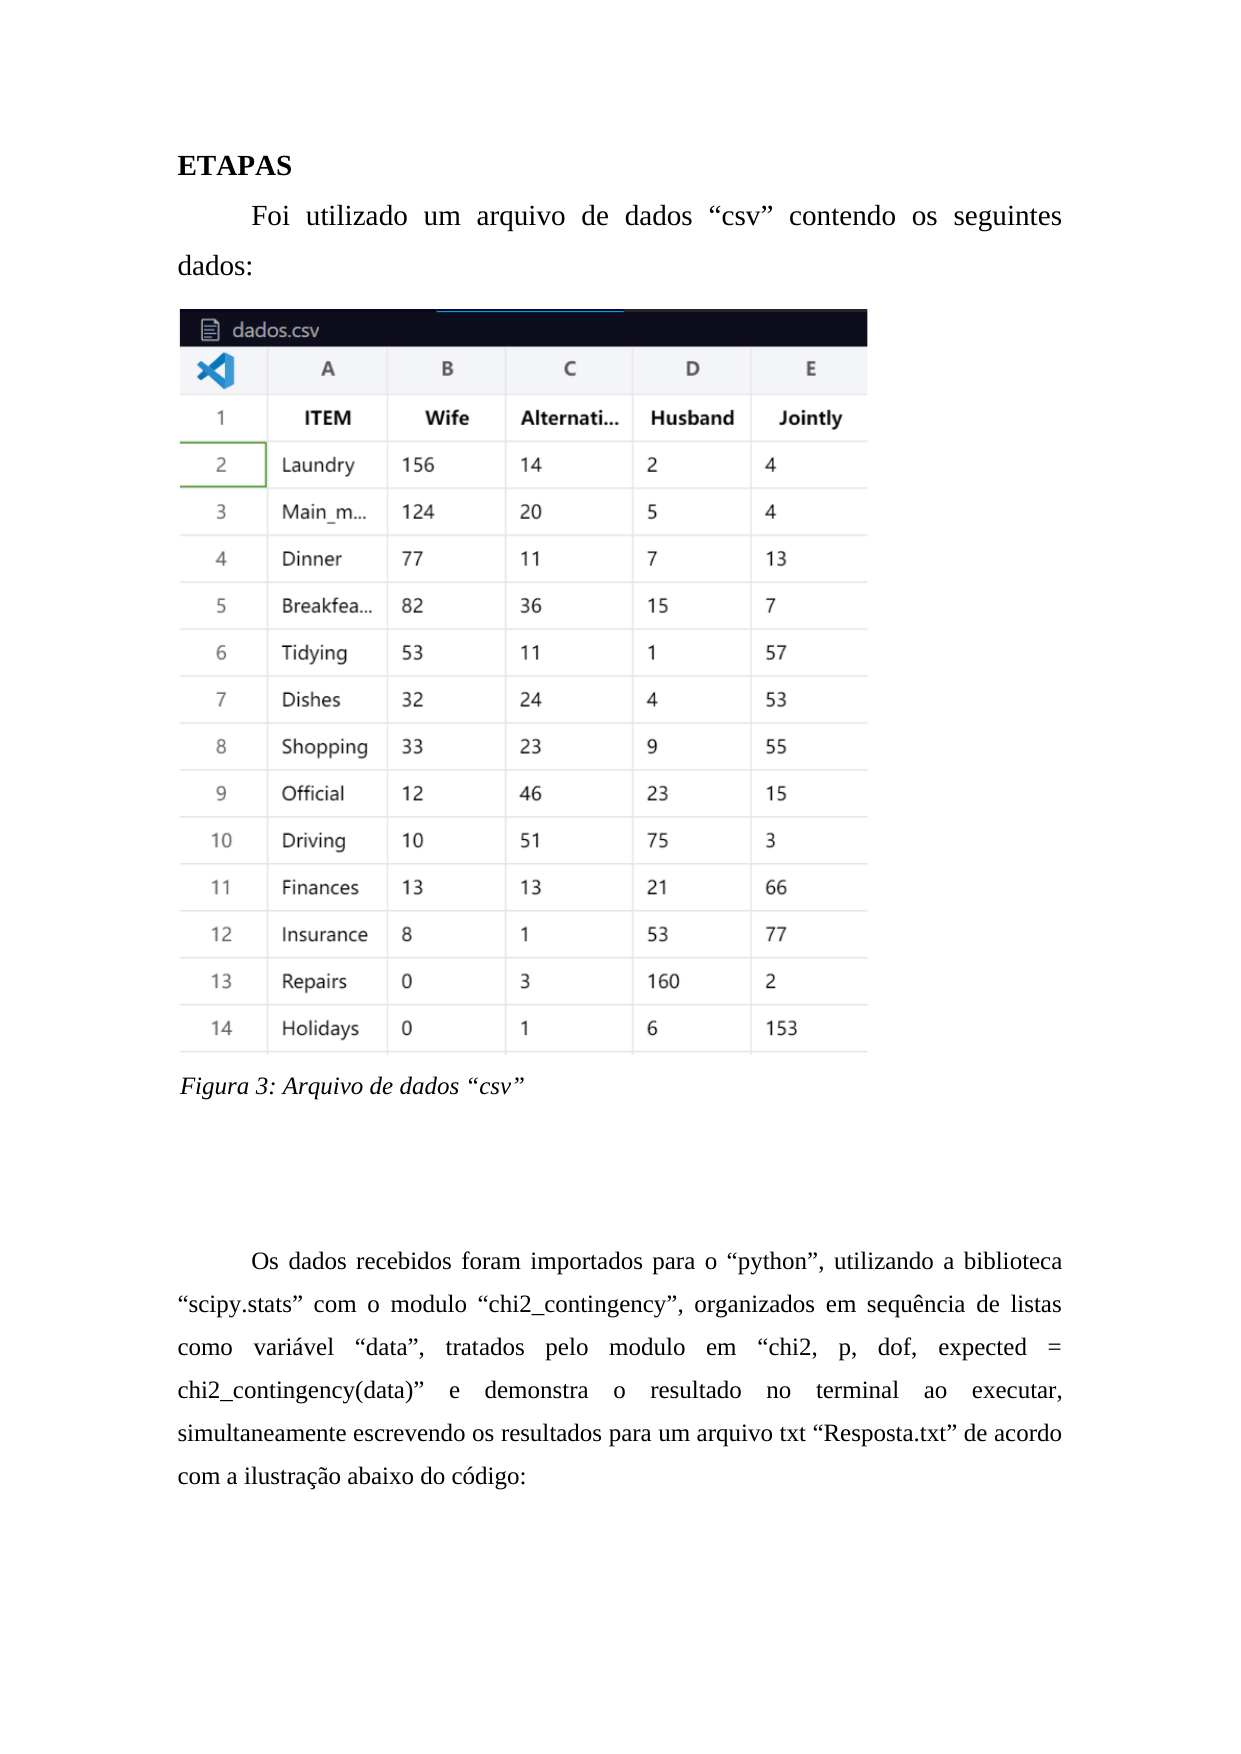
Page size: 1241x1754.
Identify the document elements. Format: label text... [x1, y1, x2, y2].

text Foi utilizado um arquivo de dados “csv” contendo os seguintes dados: [177, 198, 1063, 282]
picture [179, 309, 868, 1055]
text Os dados recebidos foram importados para o “python”, utilizando a biblioteca “scipy.stats” com o modulo “chi2_contingency”, organizados em sequência de listas como variável “data”, tratados pelo modulo em “chi2, p, dof, expected = chi2_contingency(data)” e demonstra o resultado no terminal ao executar, simultaneamente escrevendo os resultados para um arquivo txt “Resposta.txt” de acordo com a ilustração abaixo do código: [177, 1246, 1063, 1490]
subtitle ETAPAS [177, 148, 1063, 181]
subtitle Figura 3: Arquivo de dados “csv” [180, 1055, 867, 1100]
